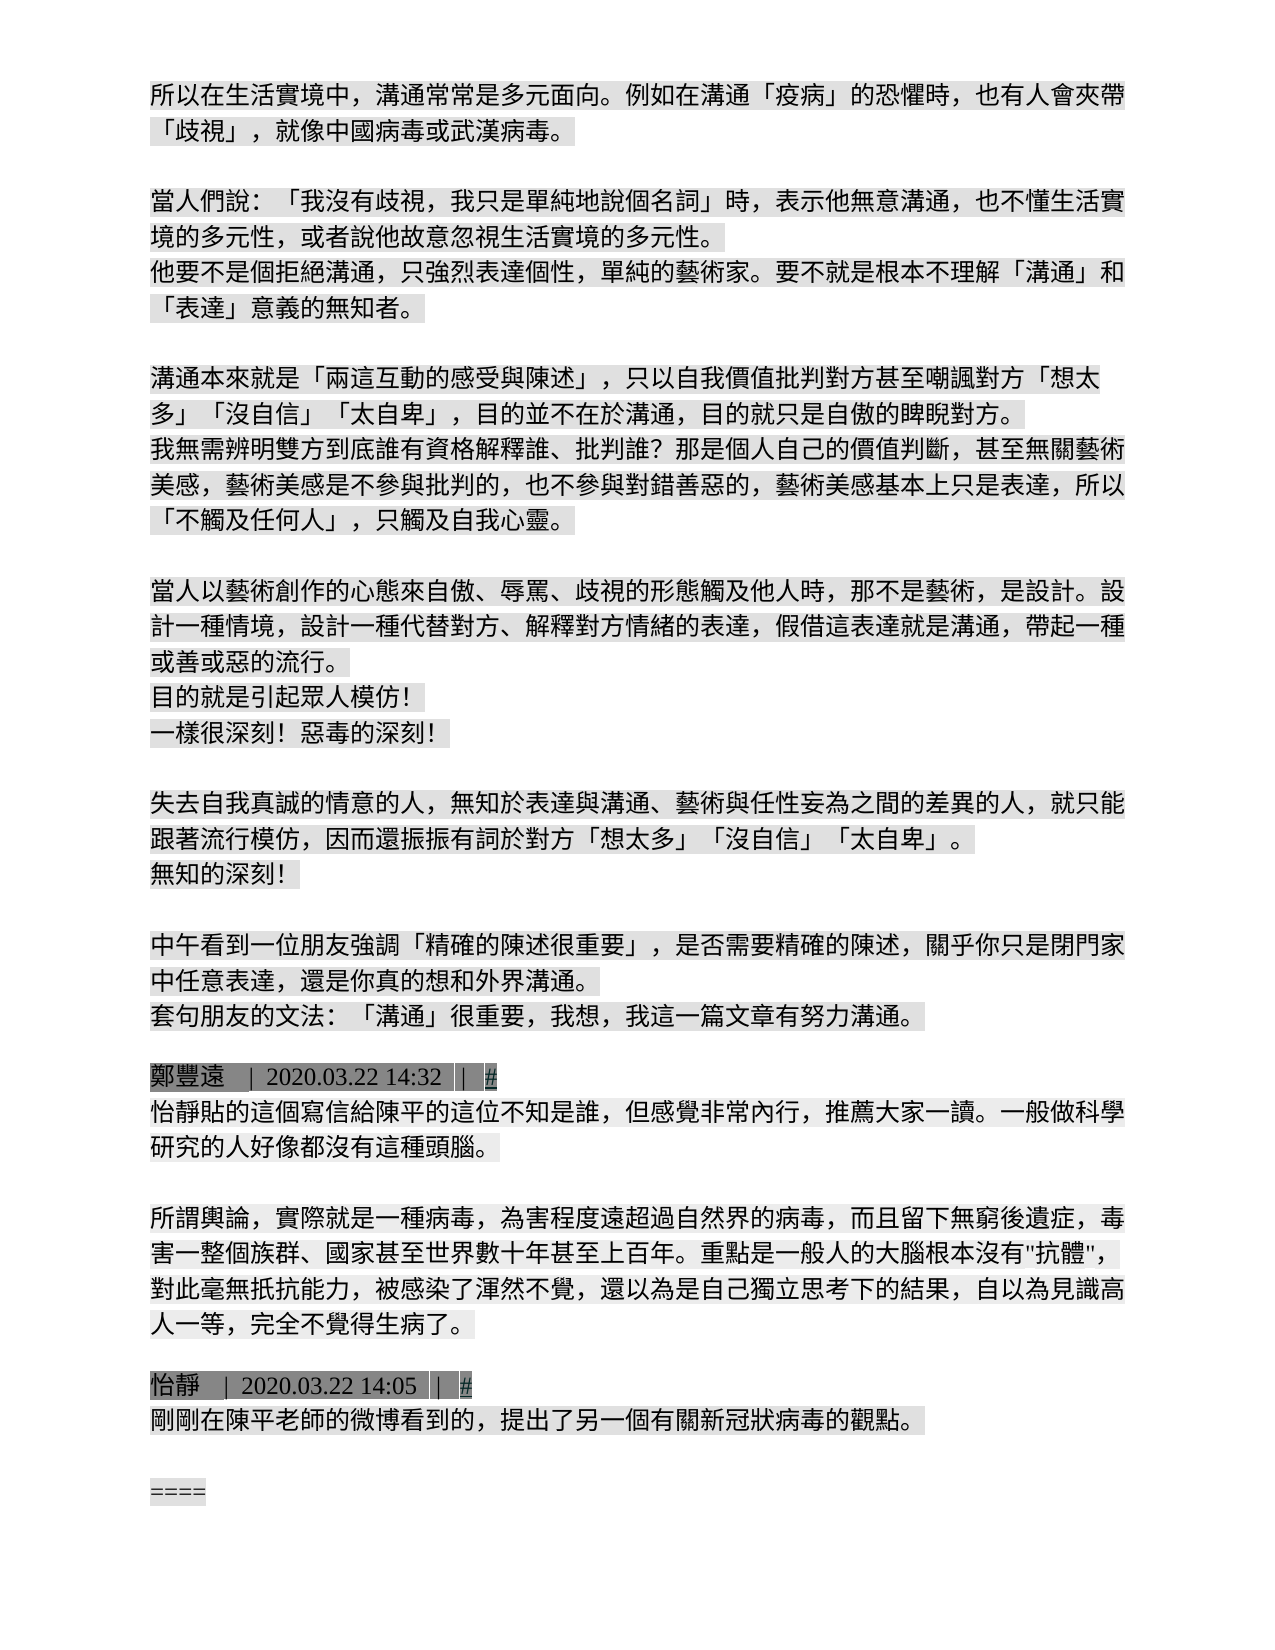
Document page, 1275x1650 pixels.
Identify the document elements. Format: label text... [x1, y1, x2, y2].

text 「溝通」和「表達」的本義與程序並不相同。 ★ 「表達」是個人個性的率真誠意。 我自己想說、想做甚麼，就從直覺的本能欲望中說甚麼、做甚麼。不在乎別人聽不聽得懂，也不在乎聽到我表達的人有甚麼誤解或情緒反應。 也許有人因此愉悅、發笑、深思、微慍、憤怒、悲傷、痛苦，表達者完全不在意，只顧自己的傾吐發洩。 藝術是一種表達的行為，藝術家不在乎他的表達他人是否了解，是噁心或憤怒他都不在乎。他只是將自己最真誠的感受運用各種道具與形式表達出來，不論是肢體還是色彩、樂音，或綜合素材。藝術家的誠意在道德上是無善無惡的，天然自在，因此是無可比擬的美感。 藝術作品在脫離創作者那一霎那，已經擁有獨立的意義與生命，和原作者的人格幾乎無關，由每個閱讀者賦予了他新的意義，藝術家的人格人品各有差距，惹人尊敬、憐惜或唾棄，藝術作品的生命卻無限深遠，無限於時間與空間。 「表達」可以如此單純而深刻。 藝術美感很難存在於現實生活，因為藝術的真誠並非人文在階級差距中的任性妄為，美感依賴心領神會，依賴對自身深刻的認知與對外界深刻的觀察，這種人在現實生活中非常艱難。 ★ 「溝通」是兩者之間的互通，是群體行為與群性。 溝通之前，當然最好能學習表達，人若是不具有自我真誠的情意，不深知自我情意所在，所表達的就幾乎都是「模仿」。 模仿社會所給予的文辭流行意義，色彩意義，肢體語言意義等等。 例如「溝通」和「表達」的本義，模仿的人會搞不清楚生活中單純的「表達」是不存在的，因為除了藝術創作與美感，沒有一種表達不需要理會外在所引起的反應。 在真實群體生活中，沒有一種表達不包含溝通，沒有獨立存在的表達。 就像你說一句帶有女性生殖器官的髒話，不論你是有意或無意，除非你在沒人聽見的私密空間，在公開場合，都會引來各種不同的他人情緒。即使是某些人習慣了沒有情緒，那代表這是同溫層的「流行」，而不是普世反應。 當然，模仿的人也不了解「流行」「同溫層」「普世反應」這一類言詞的真實定義。 溝通大略分三種目的： 1--希望你理解我的善意。 2--希望你理解我的惡意。 3--希望你理解事物知識或技巧。 基本目的就是「讓別人能清楚明白我所表達的深意」。 因為希望你儘量能了解，所以我會斟酌語詞，運用你能理解的語詞。這需要我認知你的文化背景與個人喜惡，當然同時也表達出我的。 溝通比表達複雜的太多，在知識上與思考上都需要反覆學習與探討。 一般來說國小使用「作文」課程來學習表達自我，使用「閱讀」課程來學習了解他人，兩者是溝通的兩端，寫「閱讀心得」是一種綜合學習，需要解析創作者的背景、技巧、生平閱歷、當下心態，還要加上「批判」，正是一種溝通能力的練習。 美工設計、廣告設計都是以溝通為目的，希望觀看者喜歡或厭惡某種商品與概念，所以能因為喜歡而購買商品，或因為恐懼厭惡而謹慎小心對待某種疫病。 溝通必須努力探知對方情感情緒，如果我希望你反感、希望傷害你，我就使用你厭惡的語詞。如果我希望你喜悅或悲傷，我會選用適合你感受的言詞。 ★ 當然生活不是如此單純的，設計者本身通常有自己的個性美感，在溝通的同時，也很大比例展現了自己的個性美感，觀賞者會因為這附帶的個性美感，更加欣賞或反而厭惡了這個設計。 所以在生活實境中，溝通常常是多元面向。例如在溝通「疫病」的恐懼時，也有人會夾帶「歧視」，就像中國病毒或武漢病毒。 當人們說：「我沒有歧視，我只是單純地說個名詞」時，表示他無意溝通，也不懂生活實境的多元性，或者說他故意忽視生活實境的多元性。 他要不是個拒絕溝通，只強烈表達個性，單純的藝術家。要不就是根本不理解「溝通」和「表達」意義的無知者。 溝通本來就是「兩這互動的感受與陳述」，只以自我價值批判對方甚至嘲諷對方「想太多」「沒自信」「太自卑」，目的並不在於溝通，目的就只是自傲的睥睨對方。 我無需辨明雙方到底誰有資格解釋誰、批判誰？那是個人自己的價值判斷，甚至無關藝術美感，藝術美感是不參與批判的，也不參與對錯善惡的，藝術美感基本上只是表達，所以「不觸及任何人」，只觸及自我心靈。 當人以藝術創作的心態來自傲、辱罵、歧視的形態觸及他人時，那不是藝術，是設計。設計一種情境，設計一種代替對方、解釋對方情緒的表達，假借這表達就是溝通，帶起一種或善或惡的流行。 目的就是引起眾人模仿！ 一樣很深刻！惡毒的深刻！ 失去自我真誠的情意的人，無知於表達與溝通、藝術與任性妄為之間的差異的人，就只能跟著流行模仿，因而還振振有詞於對方「想太多」「沒自信」「太自卑」。 無知的深刻！ 中午看到一位朋友強調「精確的陳述很重要」，是否需要精確的陳述，關乎你只是閉門家中任意表達，還是你真的想和外界溝通。 套句朋友的文法：「溝通」很重要，我想，我這一篇文章有努力溝通。 [150, 75, 1125, 1031]
text 怡靜 | 2020.03.22 14:05 | # [150, 1364, 1125, 1400]
text 怡靜貼的這個寫信給陳平的這位不知是誰，但感覺非常內行，推薦大家一讀。一般做科學研究的人好像都沒有這種頭腦。 所謂輿論，實際就是一種病毒，為害程度遠超過自然界的病毒，而且留下無窮後遺症，毒害一整個族群、國家甚至世界數十年甚至上百年。重點是一般人的大腦根本沒有"抗體"，對此毫無扺抗能力，被感染了渾然不覺，還以為是自己獨立思考下的結果，自以為見識高人一等，完全不覺得生病了。 [150, 1092, 1125, 1339]
text 鄭豐遠 | 2020.03.22 14:32 | # [150, 1056, 1125, 1092]
text 剛剛在陳平老師的微博看到的，提出了另一個有關新冠狀病毒的觀點。 ==== https://m.weibo.cn/6616523296/4485235485712245 今天收到一个网友的来信（为了保护他，我不在这里披露他的姓名）信中用萨斯病毒的研究做案例，分析了疫情分析的复杂性。不仅是科学分析的复杂性，还有商业利益和地缘政治参与媒体造势叠加的复杂性。他的具体内容可以启发有关专家的分析和争鸣， 也有助于破解西方经济学所谓“完全信息”，“有效市场”，和“言论自由”的迷信，教育被自由派和民粹派误导的大众。 我给大家带来的是复杂科学的分析方法，和世界公民的客观视野。 我不会自封道德高地来为自己的试错文过饰非，而是和各学科的各国科学家对话，来破解当代问题的源头和应对方法。天下没有新古典经济学宣称的普适的最优的制度或方案，各种体制各种环境下发现的方法可以互相借鉴，但要在实践中检验。 中国的文化自信，在于中国没有宗教战争，所以可以学习各文明的成果，综合人类的知识，探索更好的未来。 其中有些猜测和场景有待将来的历史检验，大家可以发展自己的假设和叙事，丰富舆论市场的创新和竞争。谢谢大家。 信件如下： 尊敬的陈老师： 您好！ 我是在美国做生物研究的，之前就给您发过邮件。对于目前的新冠肺炎，我也有一些自己的认识，但这些认识不适合公开发表。您对国际局势的理解是我极为仰慕的，所以把文章发给您，期待您能在百忙之中抽时间指教， 祝您身体健康，生活幸福！ 全文如下： 首先要说的是，这篇文章整个是社会分析，没有也不会公开发表，其中涉及的医学内容仅仅是个人科学探讨。具体疾病防疫请遵权威医嘱。 第一，我们先从专业的角度来看一下冠状病毒SARS，Mers，和Covid－19的区别。从本质上来说，这三者没有区别。因为按照RNA病毒超高的突变率和进化速度来说，过去17年，获得大约10%碱基的差异，甚至获得几个插入突变，在病毒进化的尺度上都是很正常的。 第二，那么基于第一条是不是可以认为2019年武汉对SARS谣言的管控就是错误的呢？答案并不是，因为SARS本身就不是一种严重的传染病。只是一个流传了17年之久的谣言。这其中证据有很多，比如最近发表在新英格兰医学的<Covid-19 — Navigating the Uncharted>这这篇文章就以美国流感和covid－19的对比，以预测covid的严重性，当然这篇文章的立场是配合当时川普公开表示这个病毒不严重而写的，但也有一定的借鉴意义。结论是说，covid的死亡率最终会在大约在千分之一，或者更低。因为目前公布的死亡率，比如钟南山院士同样发表在新英格兰一些杂志的文章指出死亡率在百分之一这个量级。然而，前者文章的反驳是，钟南山院士团队的结论并没有把死亡率的分母乘以一个系数，就是预测总体未检测，但有感染群体的一个系数，大约是100左右，那就是把分母乘以了100。但这篇文章也说了，SARS死亡率9－10%，Mers竟然达到36%。如果我们进去看参考文献，就会发现SARS和Mers的数据其实并没有做这个未检测感染群体的估算。这个原因有很多，可能是在当时的检测水平也不足以支持这么大规模的检测，也就是我们说的检测越多疫情越严重。也可能是为了隐瞒一个17年的谣言，不自己打自己脸。 第三，那么为什么武汉死亡那么多病例，第一是因为医疗体系被挤兑，导致城市去工业化，因为人正是因为工业化才使得寿命从原始社会的30多增长到80多岁的，如果没有工业化，人的寿命将骤然降低。一些本来能够抢救的病患可能因为医疗资源不足而死去，比如一些老年的心血管疾病患者。如果在这个时期，病毒在人群中有十分之一的感染率，那么很可能这些因为生存预期低下的死亡病例会归罪于疫情。另外，把因为信息的集中效应，我们把平时正常发生的死亡事件放在新闻上也会造成如此的轰动效果，所以看上去爆发了严重的疫情。那么到底有没有方法鉴定一个传染病到底是不是严重的疫情呢？学界主要是看18岁以下人口的死亡率，美国CDC有一个重要的评价流感肺炎死亡率的指标，就是18岁以下的死亡率。可以理解为生存预期最好的人如果意外死亡，那么很可能是爆发了严重的疫情。但无论03 Sars（香港大学的研究），和目前的covid都呈现一个相似的年龄死亡率分布，就是老年人死亡多，18岁以下几乎没有。 第四，那么是不是说我国对疫情的控制有过当的嫌疑，导致了我国经济的衰退？并不是。这个事情有点复杂，牵扯西方利用一些商业集团本身的利益，同时对中国开战舆论战。如果被不受控的舆论战攻击要害，可能带来的损失不仅仅是经济受损，而是解体风险。这是否是危言损听呢？答案并不是，这是一场蓄谋已久的舆论战配合金融战的攻击。其中不仅有华尔街的众多对冲基金参与，也有生物医药企业涉及其中。 第五，如果我们说SARS和Mers也不是那么严重的传染病，但为什么03世界爆发SARS会引发那么大的恐慌和心理阴影？这件事有几个关键的时间节点值得注意。第一是某公司的抗病毒药物某某在1999年上市，2001年进入中国市场但一直名不见经传。直到03年SARS后，在中国大卖。所以这里不排除一种可能性，就是利益相关方可能通过舆论操作的方法刻意夸大疫情的严重，借此获得商业利益。这些事情没有证据，但是可以用一些侧面的情况看出端倪。 第六，我们再来看看一些与上述情况类似的情况。就是我们的网络上时时刻刻都在流传一些关于中国的谣言，这些文章抹黑中国，把中国老百姓的生活说得水深火热。于此相反，把西方国家的生活说得非常好，人民生活十分幸福。这些编造的消息有时候非常荒唐，比如前天晚上特朗普在推特上发表了种族主义言论，明确说chinease virus，海外华人无不愤慨，但不到一小时后，网上就出现了一个截图，是川普在推特上道歉的内容截图。而事实是川普根本没有发那条道歉推特。那么是谁造的这种假图呢，是美国的公务员吗？肯定不是。那么是谁？答案是移民中介，美国买房中介，海外医疗中介等等，他们有抹黑中国，美化外国的原动力，如果不把中国说的那么不堪，人民怎么会想着移民。说上述例子，就是说确实有一些利益团体和外国政府心战部门的利益一致，心战部门可以在最少的投入下，起到最好的宣传效果。这就所谓以商养战，以战促商。 第七，现在再回到covid这件事，看看一些侧面的证据，这些证据证明这件事也是一个类似的商战结合事件。例子有很多，我先大致罗列一下总体的观感。1. 西方政府怠于抗疫的态度，2 .美国通过不检测隐瞒疫情的态度，3. 新加坡，英国，瑞典等等的佛系抗疫等等。这些说明其实西方国家高层政府有一个共识，就是病毒严重性不强。但由于当时他们舆论和社会稳定性较高，所以可以不采取措施。中国的情况不同，政府对舆论的负担较重，而且当时就处于西方舆论战的靶心，所以严重到甚至可以影响稳定的程度。在这种情况下，采取比较妥当的措施是必然的选择。再看一个很重要的例证，那就是印度为什么到现在都没有爆发，可以先下一个一句话的结论，“印度不是西方制药企业的目标市场，也是不西方心战部门的假想敌”。 第八，从03年的SARS再次说起，03年的疫情和这次疫情性质一样，也不是严重的传染病，更大程度上也是舆论事件，为什么我们今天对SARS的记忆会非常恐怖。是因为目前生物医学学术界的放大效应。就是当年SARS开始和结束后，许多人变成了依靠SARS本身吃饭，申请了许多与SARS相关的课题，那么试问如果这些人说SARS不是一种严重的传染病，怎么会获得经费支持呢？更何况还有许多商业组织从中获利。那么就变成了一个皇帝的新衣，全世界最多的资金，最聪明的人和最有权势的人都在传颂一个同样的谣言。这个谣言从2003年一直到了2019年。这与中古时期欧洲社会流行的末日谣言十分相似，当时也是有许多社会上层在重复这些谣言，并且与巨大的经济利益绑定。 第九，说起谣言，其实每年都有与SARS爆发有关的谣言，从03年到现在几乎没有间断过。只是今年巧合多个事件碰到了一起。有几个关键性的事件值得我们注意。第一就是某公司1999年上市的某抗病毒药物，在2001年进入中国市场后一直名不见经传，销量不佳，但03年SARS以后，变得红火起来。与此类比，我在今年1月就有一个预测，那就是，当中国决定喝中药，跳广场舞对抗疫情，而不用美国神药的时候，就注定预示着美国疫情的严重爆发。这个并不是说我们中国控制不力，导致疫情蔓延。而是因为某些制药公司在中国拿不到利润和相应的临床资源，就会把游说方向转向美国。并且，针对这个药物，武汉病毒所也在第一时间抢下了同类化合物运用在国内的专利，并有药物所等多个单位筛选出了新的化合物，包括磷酸氯奎等。目前，在中国针对covid-19进行临床实验的药物有200多个，把某美国某神药埋没在这200多个实验中。这并不是说我们小气，不让美国赚钱。原因是因为，既然这个不是一个严重的疫情，那么为什么非要让自己的国民去吃那么贵的药物呢？而且，本身可能是因为这些人有借助这件事配合心战部门对我国进行舆论战的嫌疑。这样的话我国还让他们赚到钱，岂不是鼓励他们继续黑我国，也鼓励其他人有黑我国的动力。所以绝不能让黑中国的人还赚中国的钱。因此，如果前面说的成立，这个疫情本来就不是一个严重的病，仅仅是一个大多数人都携带的，是一个武汉大规模检测就成为武汉肺炎，东京大规模检测就成东京肺炎，纽约大规模检测就成纽约肺炎的病。我们的防控措施关键，就成为了治心为大，治身为小。 第十，我们确实也是这样做的。国家最高层一定第一时间得知这是对我国的舆论战攻击，并不是真正的疫情，而这个舆论战攻击如果应对不力，可能存在解体风险。如果解体，那损失就不可估量。苏联解体和乌克兰事变时，当地居民的自杀率直线上升，这说明无论如何，大规模的社会动荡对国民的基本生存是有严重影响的，这个损失无法弥补。为了杜绝此事的发生，我们必须第一时间稳住社会，那么策略就是首先承认严重疫情的存在，严重的疫情会把居民本身吓得不敢出门。另外，采用中药和口罩等，用最低的代价，给予居民防疫的信心。口罩不仅仅提升居民防疫的信心，同时也起到规训居民的作用，带着口罩出门就好比一张良民证，戴口罩相当于听从国家号召，不戴口罩起码说明此时此刻不是良民。并且在疫情期间，由于广泛的动员和疫情本身对全社会的说服力，国家也可以做一些在平时时期无法达成的事。总之，因为这一期疫情，和武汉人民的付出，使得整个国家受益匪浅。 第十一，对的，说到这里的确是要说，武汉人民付出了惨重的代价。起码承受了医疗资源被挤兑带来的危机。究其根本这是西方对我发动饱和舆论攻击的结果，我们已经尽了全力。所以现在西方因为舆论而反噬，是十分正义的报偿。 第十二，另外，这次事件还配合了西方对中国的科技战，就是针对武汉病毒所的谣言和打压。对我国生物医药企业的科技战其实有多次。比如细胞治疗魏则西事件，打压了我国蓬勃发展的细胞治疗产业，结果这次事件不到半年后，诺华公司的细胞治疗产品上市，每疗程20万美金左右。再就是去年闹得沸沸扬扬的基因编辑婴儿事件，最后按照非法行医，贺建奎被判处有期徒刑。说句实话，能进行这种实验，手续肯定是完整的。这件事的本质就是在利用民意和舆论搞臭新兴行业。前不久，我看到美国的基因编辑临床公司在进行募资。还有前一段时间针对中科院药物所开发的肠道微生物抗阿兹海默药物的抹黑，这是为了打击肠道微生物这个风口。我们也可以看到当时微信群里充斥着一篇论文《通过靶向肠道菌群调控人体的物质需求欲望有望提高廉政建设效率》。这些都是通过舆论打压我国生物医学产业风口的行为。而武汉病毒所的P4实验室，作为重要的大科学装备，对我国一带一路战略，经略非洲，帮助非洲抗击埃博拉等都有决定性的意义。 总结一下，就是此次疫情本身是舆论战的产物，我国应对得非常及时有效。西方国家的许多应对也不能说无效，但对西方的舆论反噬，一切皆为正义。中国在这次事件中得到了大约2个月或者更久的战略机遇期。要进行未来的预测，必须搞清这一次事件的本质。上述就是对这次事件本质的一些认识。 [150, 1400, 1125, 1542]
